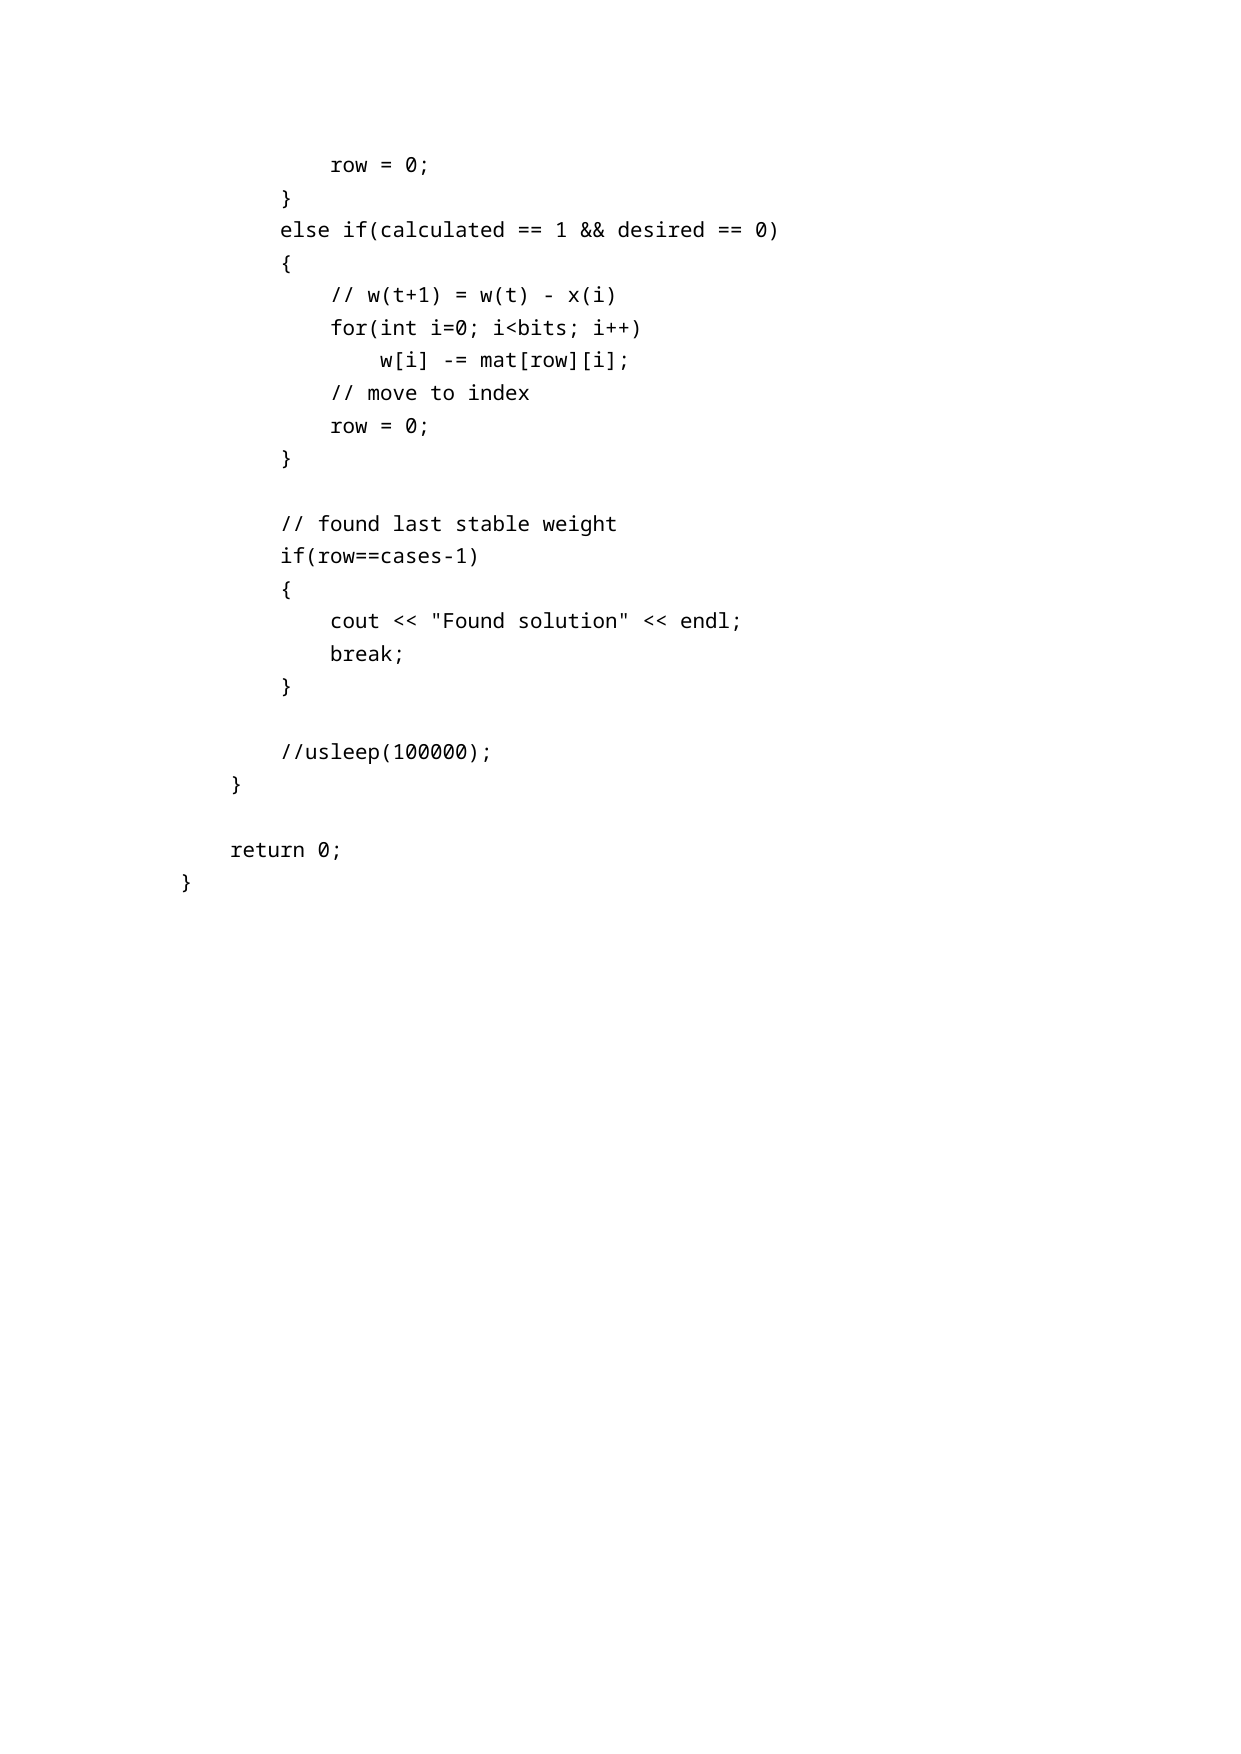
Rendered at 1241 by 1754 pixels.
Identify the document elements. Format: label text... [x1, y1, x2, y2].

text if(row==cases-1) [180, 541, 1091, 570]
text else if(calculated == 1 && desired == 0) [180, 215, 1091, 244]
text w[i] -= mat[row][i]; [180, 346, 1091, 374]
text //usleep(100000); [180, 737, 1091, 765]
text } [180, 672, 1091, 700]
text // move to index [180, 378, 1091, 407]
text cout << "Found solution" << endl; [180, 606, 1091, 635]
text for(int i=0; i<bits; i++) [180, 313, 1091, 341]
text } [180, 769, 1091, 798]
text row = 0; [180, 411, 1091, 439]
text { [180, 248, 1091, 276]
text { [180, 574, 1091, 602]
text } [180, 183, 1091, 211]
text } [180, 443, 1091, 472]
text break; [180, 639, 1091, 667]
text row = 0; [180, 150, 1091, 178]
text } [180, 867, 1091, 896]
text // found last stable weight [180, 509, 1091, 537]
text // w(t+1) = w(t) - x(i) [180, 280, 1091, 309]
text return 0; [180, 835, 1091, 863]
